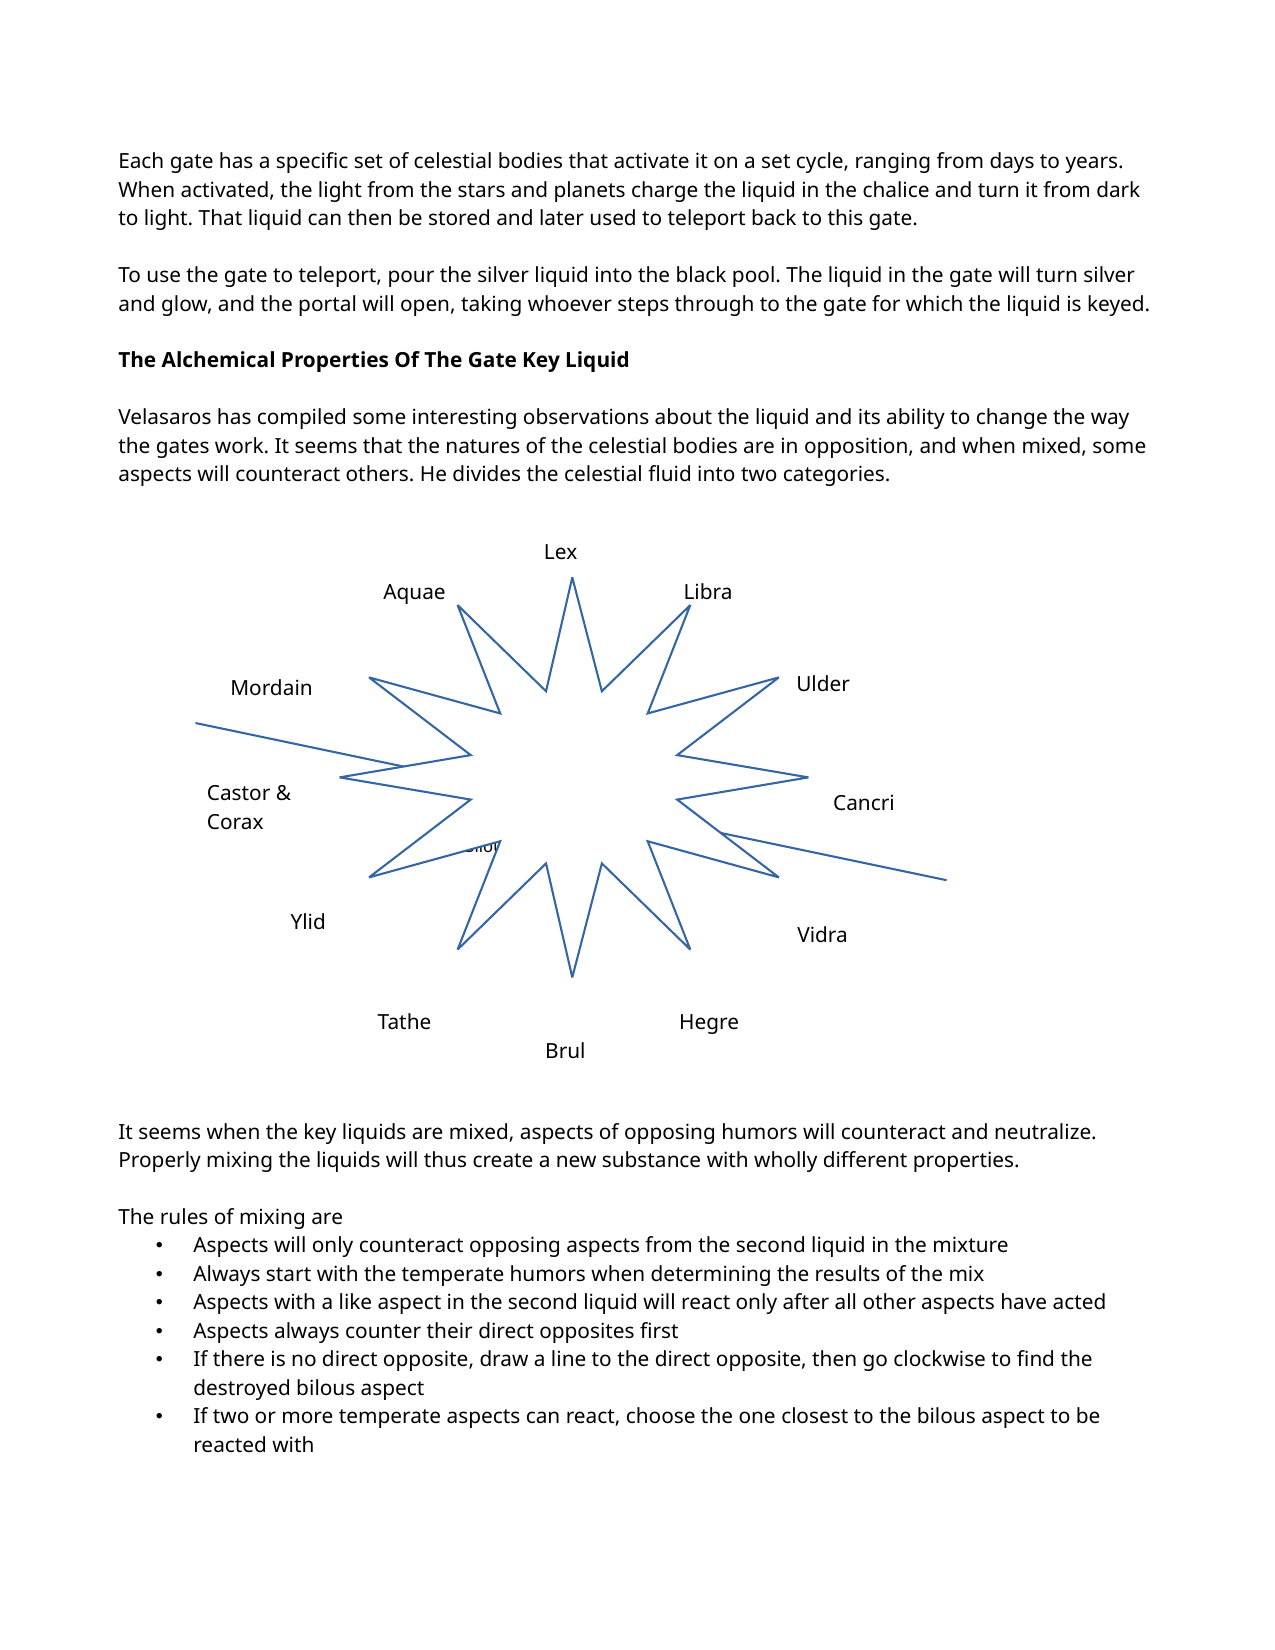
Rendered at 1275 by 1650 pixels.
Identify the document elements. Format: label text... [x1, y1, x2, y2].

text Aquae [383, 577, 484, 604]
text Lex [544, 537, 604, 566]
list If there is no direct opposite, draw a line to the direct opposite, then go clockwise to find the destroyed bilous aspect [156, 1344, 1157, 1401]
text Ylid [290, 907, 392, 934]
text Tathe [377, 1007, 479, 1034]
list Aspects with a like aspect in the second liquid will react only after all other aspects have acted [156, 1287, 1157, 1316]
text Velasaros has compiled some interesting observations about the liquid and its ability to change the way the gates work. It seems that the natures of the celestial bodies are in opposition, and when mixed, some aspects will counteract others. He divides the celestial fluid into two categories. [118, 402, 1157, 488]
text Libra [683, 577, 785, 604]
list Aspects will only counteract opposing aspects from the second liquid in the mixture [156, 1231, 1157, 1259]
text Vidra [797, 920, 899, 947]
list If two or more temperate aspects can react, choose the one closest to the bilous aspect to be reacted with [156, 1401, 1157, 1458]
text It seems when the key liquids are mixed, aspects of opposing humors will counteract and neutralize. Properly mixing the liquids will thus create a new substance with wholly different properties. [118, 1117, 1157, 1174]
text The Alchemical Properties Of The Gate Key Liquid [118, 346, 1157, 374]
text Hegre [679, 1007, 780, 1034]
text Mordain [230, 673, 332, 699]
text Castor & Corax [207, 778, 329, 835]
text Cancri [833, 788, 934, 815]
text The rules of mixing are [118, 1202, 1157, 1231]
list Aspects always counter their direct opposites first [156, 1316, 1157, 1344]
list Always start with the temperate humors when determining the results of the mix [156, 1259, 1157, 1287]
text Brul [545, 1036, 617, 1062]
text To use the gate to teleport, pour the silver liquid into the black pool. The liquid in the gate will turn silver and glow, and the portal will open, taking whoever steps through to the gate for which the liquid is keyed. [118, 260, 1157, 317]
text Each gate has a specific set of celestial bodies that activate it on a set cycle, ranging from days to years. When activated, the light from the stars and planets charge the liquid in the chalice and turn it from dark to light. That liquid can then be stored and later used to teleport back to this gate. [118, 147, 1157, 232]
text Ulder [796, 669, 898, 696]
text Bilous Humours [463, 845, 495, 857]
